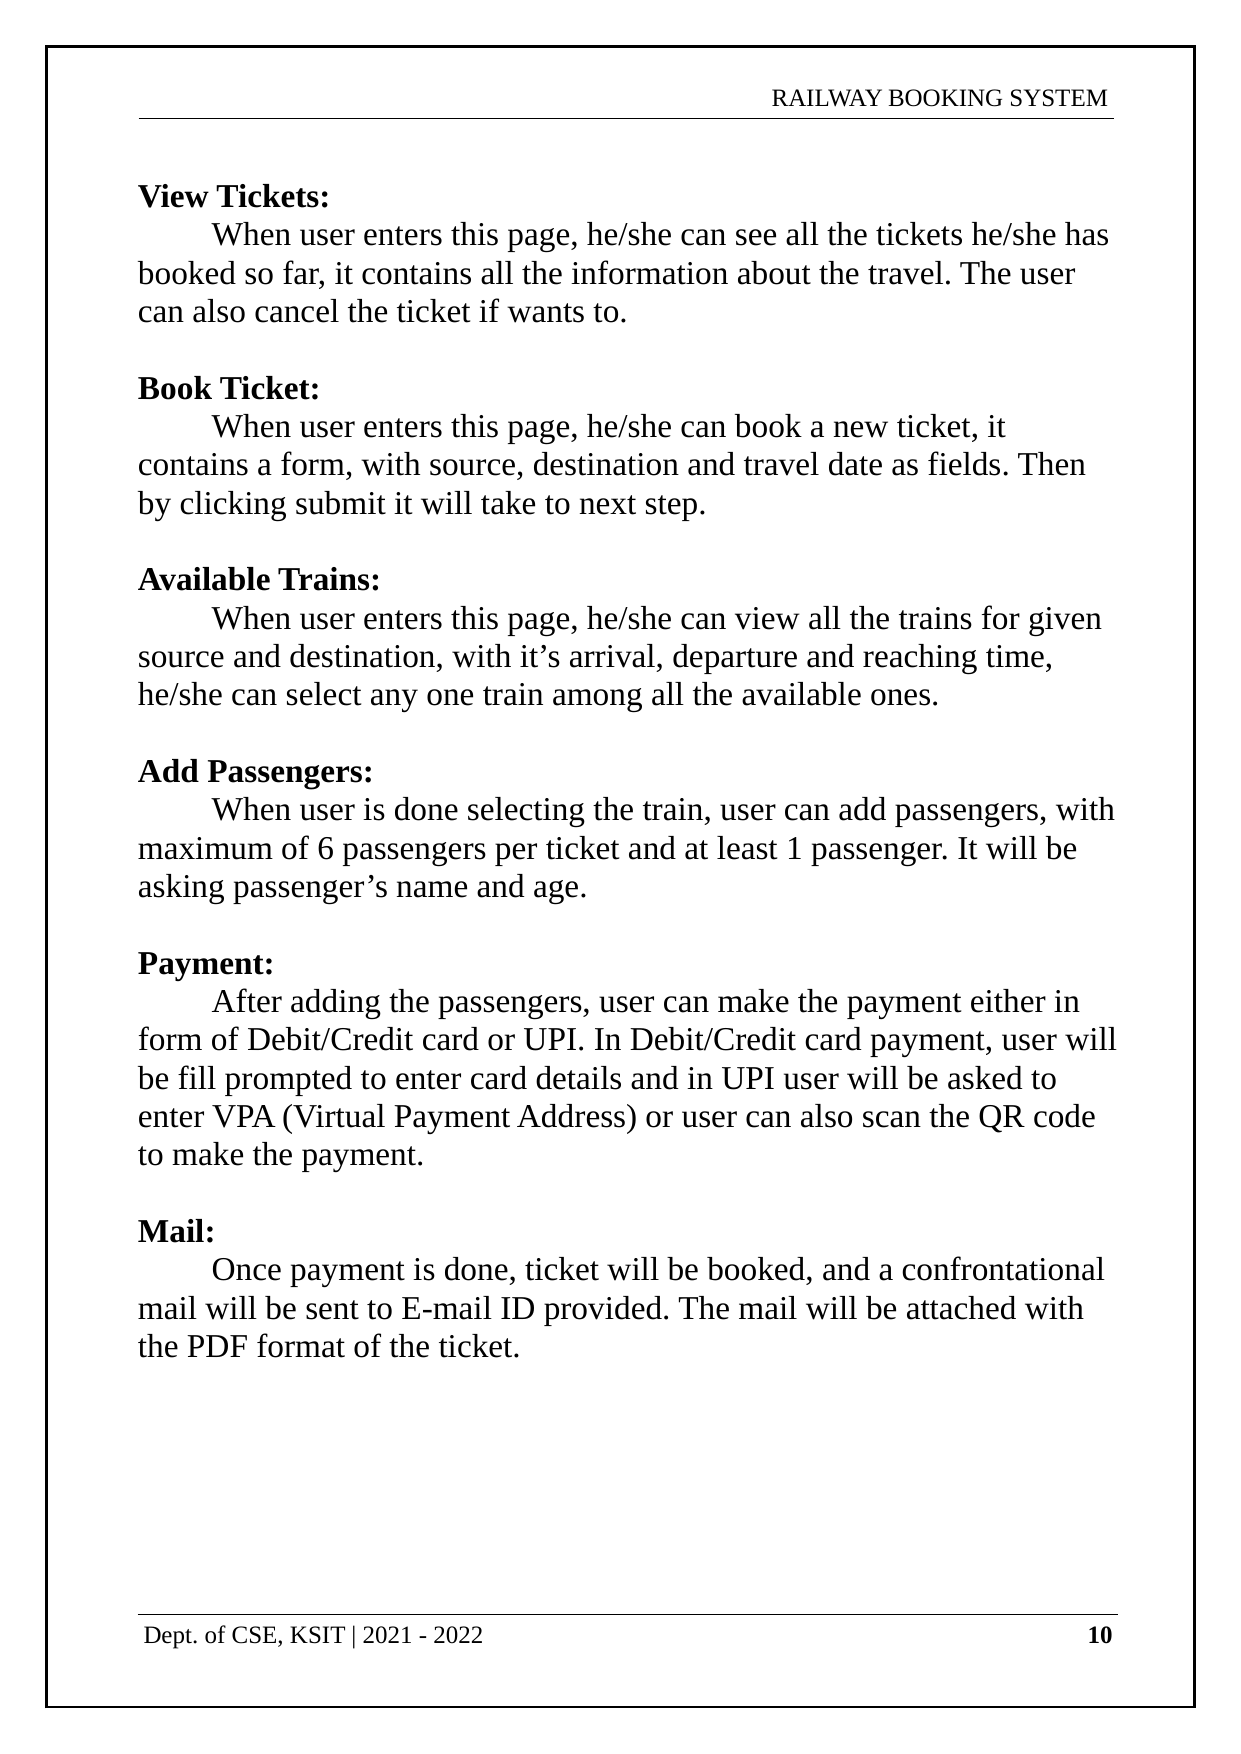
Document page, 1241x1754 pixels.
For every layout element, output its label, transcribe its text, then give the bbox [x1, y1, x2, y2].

text Once payment is done, ticket will be booked, and a confrontational mail will be sent to E-mail ID provided. The mail will be attached with the PDF format of the ticket. [138, 1250, 1118, 1365]
text Payment: [138, 943, 1118, 981]
text When user enters this page, he/she can see all the tickets he/she has booked so far, it contains all the information about the travel. The user can also cancel the ticket if wants to. [138, 215, 1118, 330]
table_header RAILWAY BOOKING SYSTEM [139, 78, 1114, 118]
text Add Passengers: [138, 751, 1118, 790]
text After adding the passengers, user can make the payment either in form of Debit/Credit card or UPI. In Debit/Credit card payment, user will be fill prompted to enter card details and in UPI user will be asked to enter VPA (Virtual Payment Address) or user can also scan the QR code to make the payment. [138, 981, 1118, 1173]
text Mail: [138, 1211, 1118, 1250]
table_header Dept. of CSE, KSIT | 2021 - 2022 [138, 1615, 628, 1655]
table_header 10 [628, 1615, 1118, 1655]
text Book Ticket: [138, 368, 1118, 406]
text Available Trains: [138, 560, 1118, 598]
text When user is done selecting the train, user can add passengers, with maximum of 6 passengers per ticket and at least 1 passenger. It will be asking passenger’s name and age. [138, 790, 1118, 905]
text View Tickets: [138, 176, 1118, 215]
text When user enters this page, he/she can view all the trains for given source and destination, with it’s arrival, departure and reaching time, he/she can select any one train among all the available ones. [138, 598, 1118, 713]
text When user enters this page, he/she can book a new ticket, it contains a form, with source, destination and travel date as fields. Then by clicking submit it will take to next step. [138, 406, 1118, 521]
